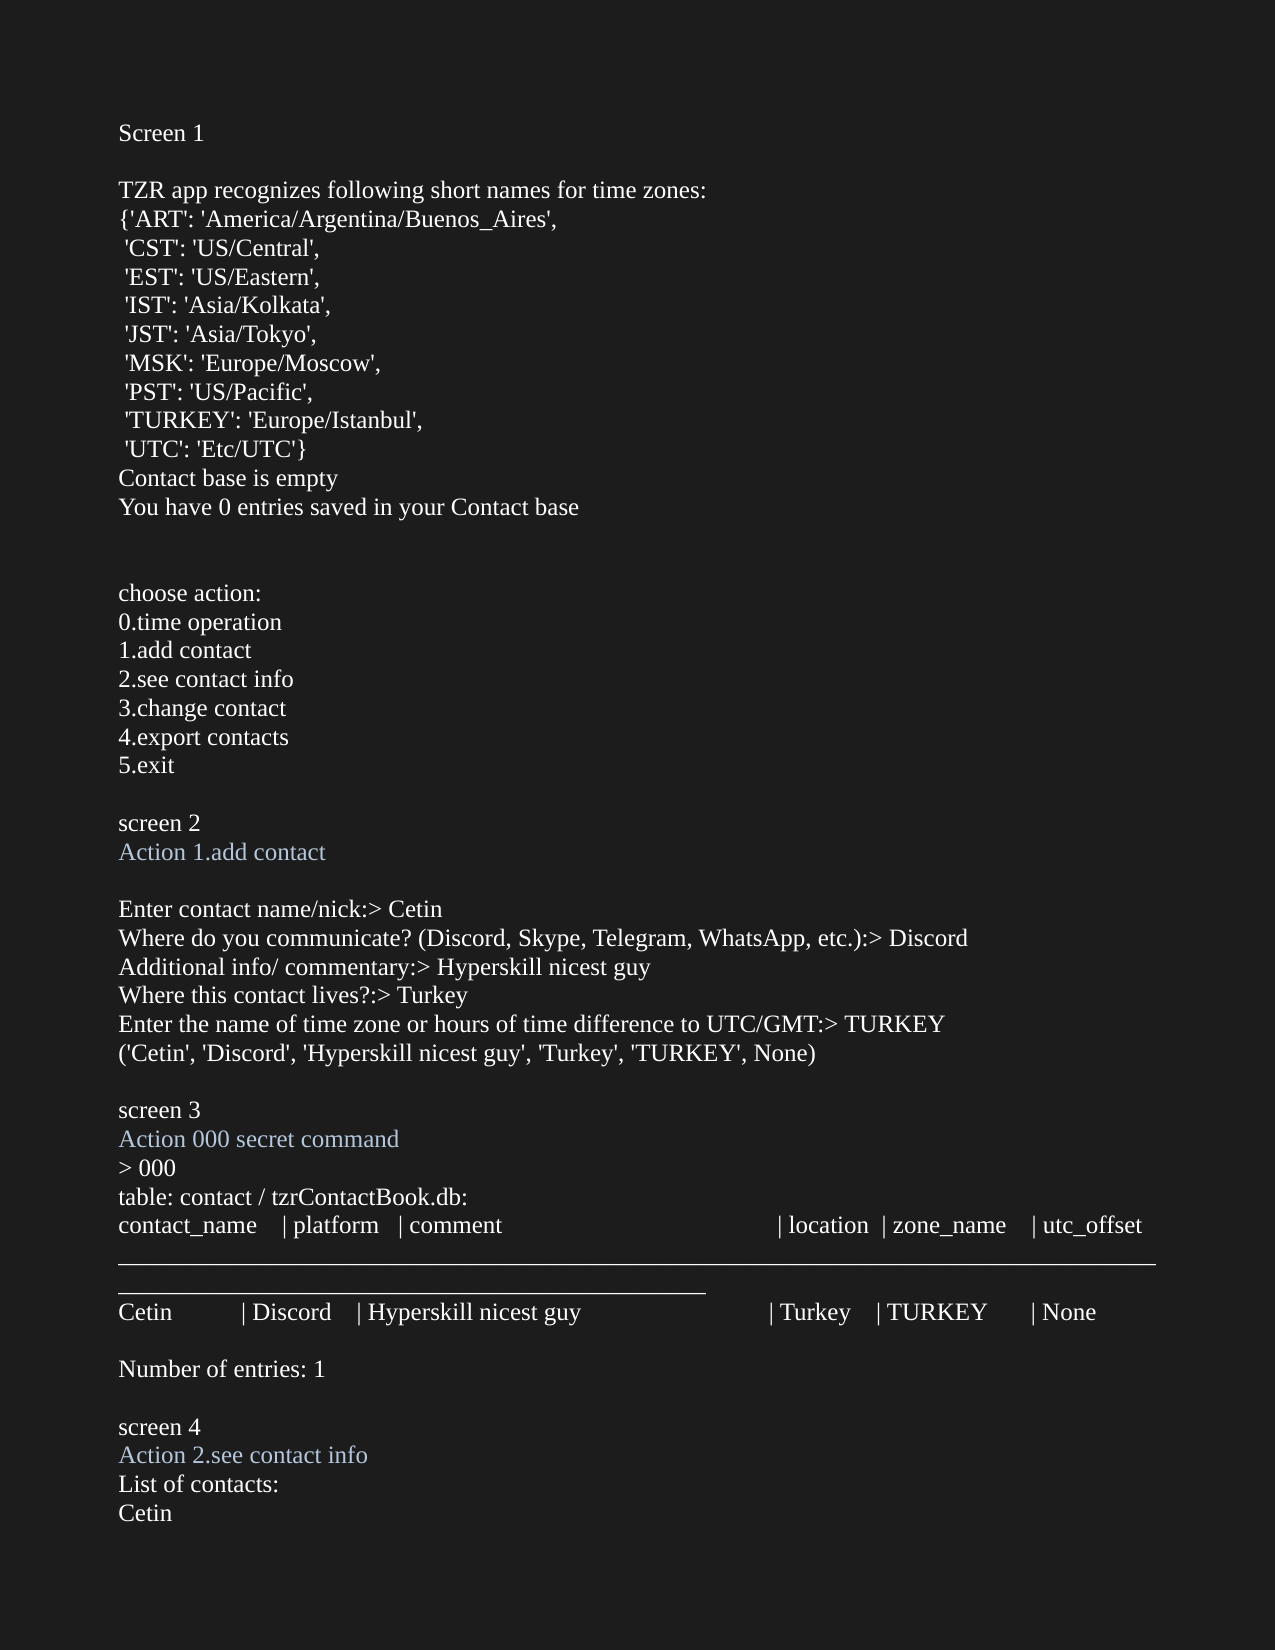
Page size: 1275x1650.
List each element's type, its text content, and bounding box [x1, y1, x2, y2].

text screen 3 [118, 1096, 1157, 1124]
text 5.exit [118, 751, 1157, 779]
text 'IST': 'Asia/Kolkata', [118, 291, 1157, 319]
text 3.change contact [118, 693, 1157, 722]
text {'ART': 'America/Argentina/Buenos_Aires', [118, 204, 1157, 233]
text 'PST': 'US/Pacific', [118, 377, 1157, 406]
text > 000 [118, 1153, 1157, 1182]
text choose action: [118, 578, 1157, 607]
text Where this contact lives?:> Turkey [118, 981, 1157, 1009]
text Enter contact name/nick:> Cetin [118, 894, 1157, 923]
text 'CST': 'US/Central', [118, 233, 1157, 262]
text 'JST': 'Asia/Tokyo', [118, 319, 1157, 348]
text 'MSK': 'Europe/Moscow', [118, 348, 1157, 377]
text 4.export contacts [118, 722, 1157, 751]
text 'EST': 'US/Eastern', [118, 262, 1157, 291]
text List of contacts: [118, 1469, 1157, 1498]
text 2.see contact info [118, 664, 1157, 693]
text table: contact / tzrContactBook.db: [118, 1182, 1157, 1211]
text Cetin | Discord | Hyperskill nicest guy | Turkey | TURKEY | None [118, 1297, 1157, 1326]
text Action 1.add contact [118, 837, 1157, 866]
text You have 0 entries saved in your Contact base [118, 492, 1157, 521]
text Cetin [118, 1498, 1157, 1527]
text Enter the name of time zone or hours of time difference to UTC/GMT:> TURKEY [118, 1009, 1157, 1038]
text ('Cetin', 'Discord', 'Hyperskill nicest guy', 'Turkey', 'TURKEY', None) [118, 1038, 1157, 1067]
text Number of entries: 1 [118, 1354, 1157, 1383]
text Additional info/ commentary:> Hyperskill nicest guy [118, 952, 1157, 981]
text screen 2 [118, 808, 1157, 837]
text 'UTC': 'Etc/UTC'} [118, 434, 1157, 463]
text contact_name | platform | comment | location | zone_name | utc_offset [118, 1211, 1157, 1239]
text TZR app recognizes following short names for time zones: [118, 176, 1157, 204]
text Where do you communicate? (Discord, Skype, Telegram, WhatsApp, etc.):> Discord [118, 923, 1157, 952]
text 1.add contact [118, 636, 1157, 664]
text 0.time operation [118, 607, 1157, 636]
text 'TURKEY': 'Europe/Istanbul', [118, 406, 1157, 434]
text Screen 1 [118, 118, 1157, 147]
text Contact base is empty [118, 463, 1157, 492]
text __________________________________________________________________________________________________________________________________ [118, 1239, 1157, 1297]
text Action 000 secret command [118, 1124, 1157, 1153]
text Action 2.see contact info [118, 1441, 1157, 1469]
text screen 4 [118, 1412, 1157, 1441]
